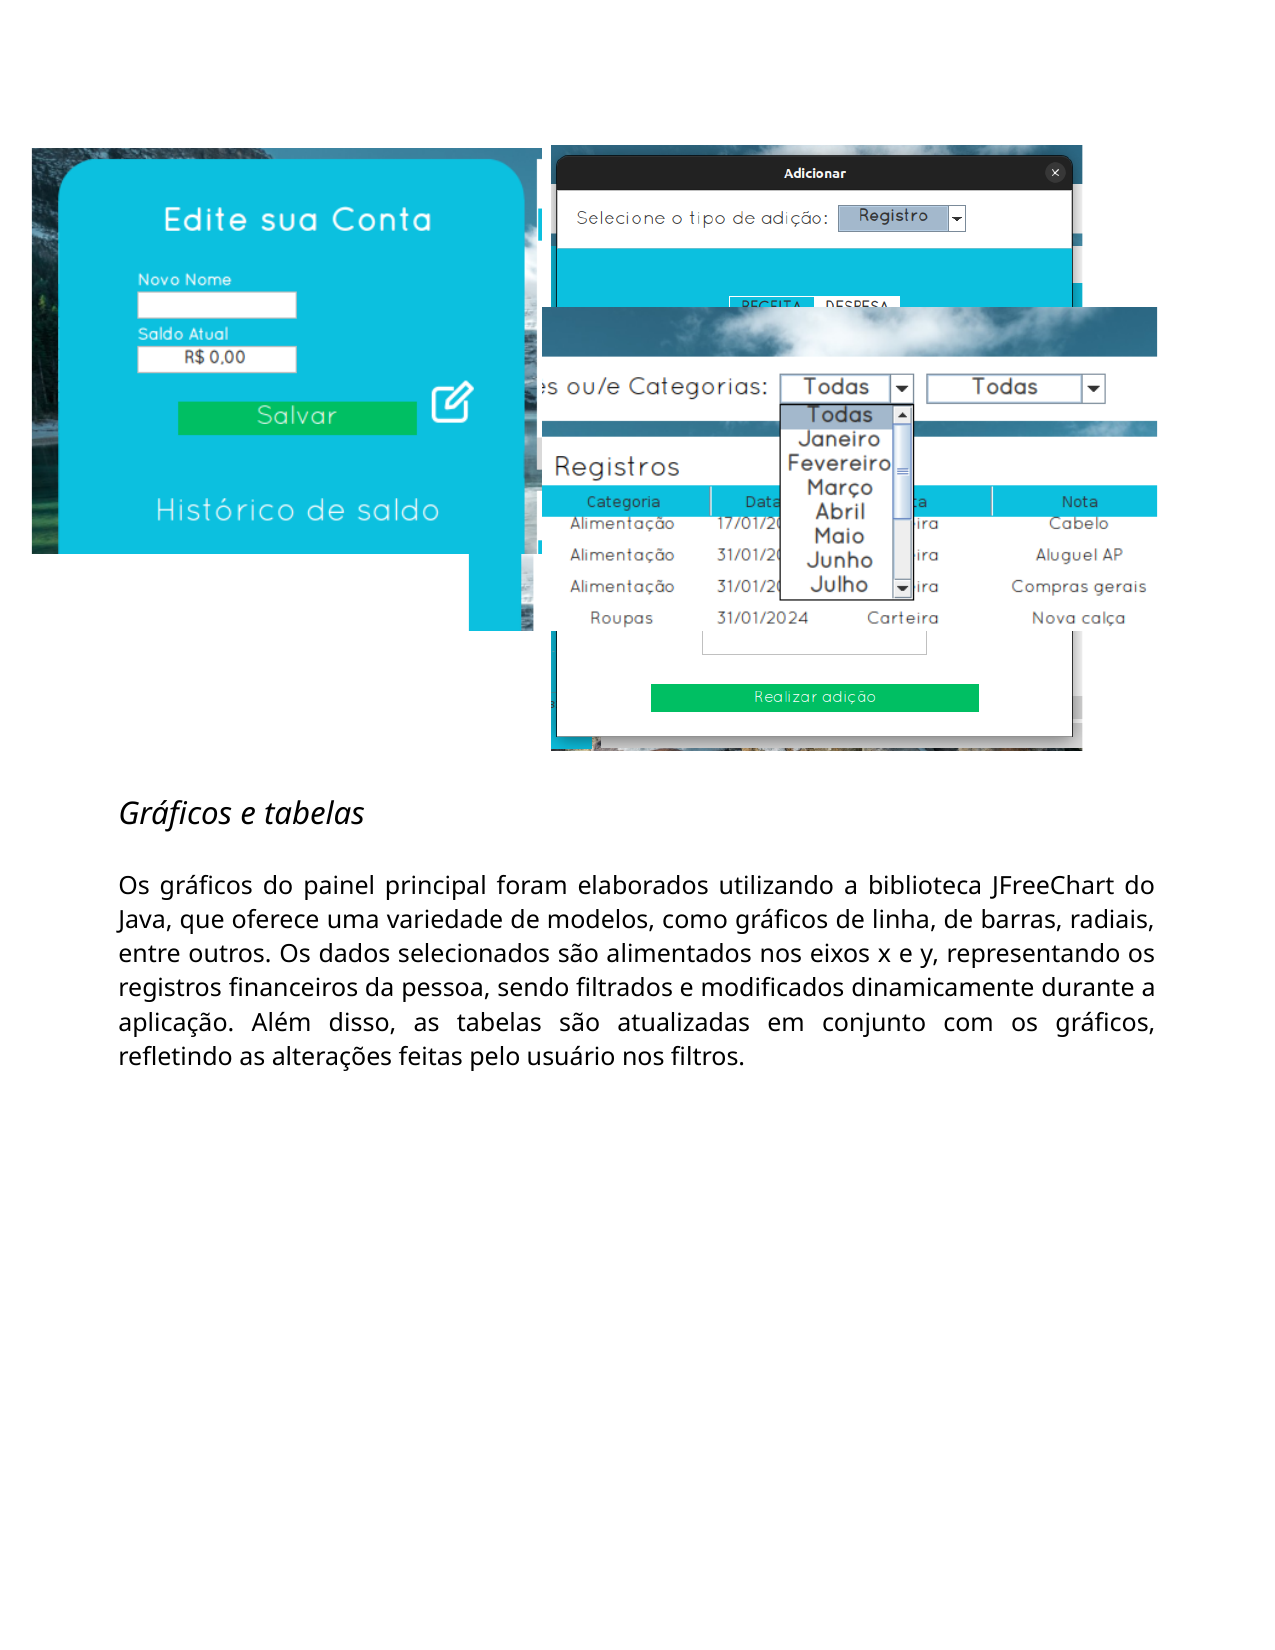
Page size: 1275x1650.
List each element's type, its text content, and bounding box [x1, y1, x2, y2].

picture [31, 145, 1158, 751]
text Gráficos e tabelas [118, 791, 1157, 834]
text Os gráficos do painel principal foram elaborados utilizando a biblioteca JFreeChart do Java, que oferece uma variedade de modelos, como gráficos de linha, de barras, radiais, entre outros. Os dados selecionados são alimentados nos eixos x e y, representando os registros financeiros da pessoa, sendo filtrados e modificados dinamicamente durante a aplicação. Além disso, as tabelas são atualizadas em conjunto com os gráficos, refletindo as alterações feitas pelo usuário nos filtros. [118, 868, 1157, 1072]
